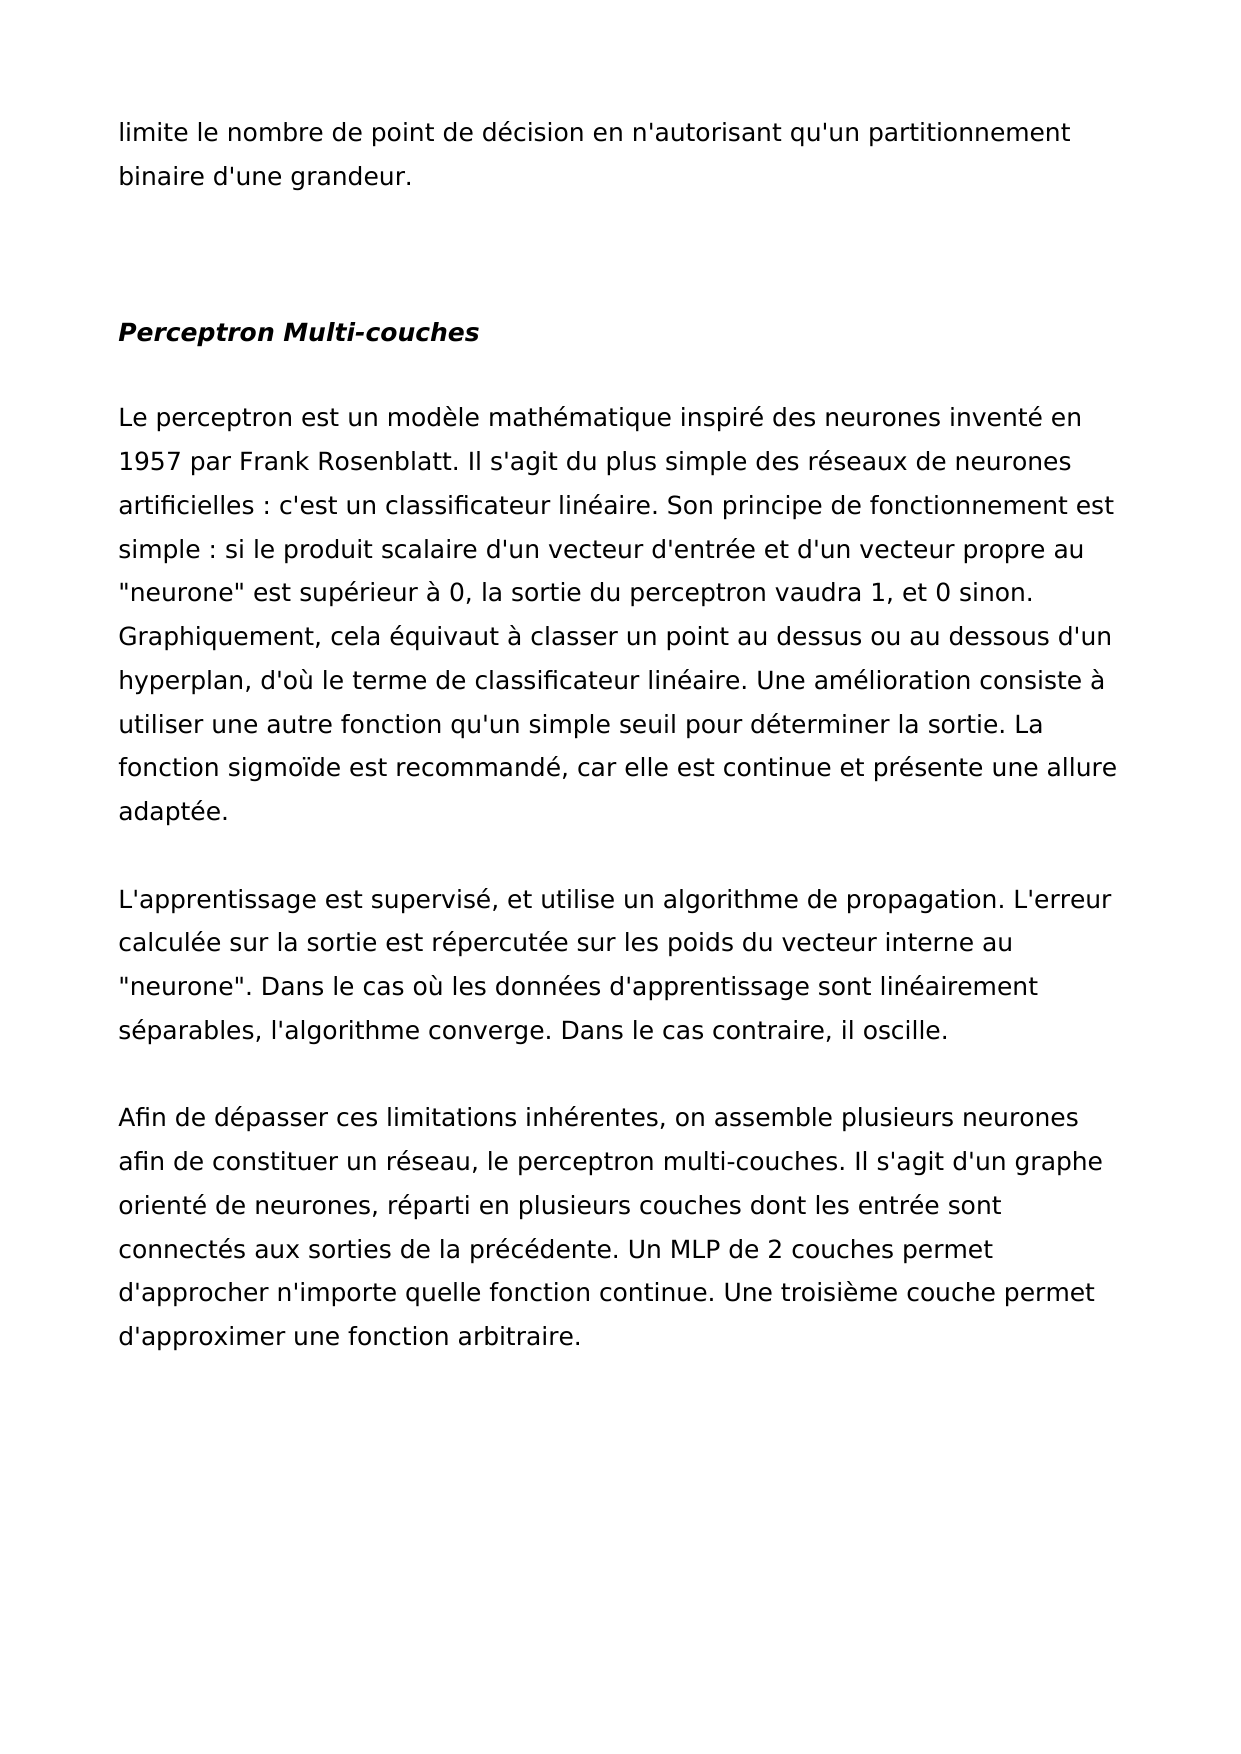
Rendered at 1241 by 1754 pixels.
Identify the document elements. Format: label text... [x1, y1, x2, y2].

text Afin de dépasser ces limitations inhérentes, on assemble plusieurs neurones afin de constituer un réseau, le perceptron multi-couches. Il s'agit d'un graphe orienté de neurones, réparti en plusieurs couches dont les entrée sont connectés aux sorties de la précédente. Un MLP de 2 couches permet d'approcher n'importe quelle fonction continue. Une troisième couche permet d'approximer une fonction arbitraire. [118, 1103, 1122, 1351]
text Le perceptron est un modèle mathématique inspiré des neurones inventé en 1957 par Frank Rosenblatt. Il s'agit du plus simple des réseaux de neurones artificielles : c'est un classificateur linéaire. Son principe de fonctionnement est simple : si le produit scalaire d'un vecteur d'entrée et d'un vecteur propre au "neurone" est supérieur à 0, la sortie du perceptron vaudra 1, et 0 sinon. Graphiquement, cela équivaut à classer un point au dessus ou au dessous d'un hyperplan, d'où le terme de classificateur linéaire. Une amélioration consiste à utiliser une autre fonction qu'un simple seuil pour déterminer la sortie. La fonction sigmoïde est recommandé, car elle est continue et présente une allure adaptée. [118, 403, 1122, 826]
subtitle Perceptron Multi-couches [118, 318, 1122, 347]
text limite le nombre de point de décision en n'autorisant qu'un partitionnement binaire d'une grandeur. [118, 118, 1122, 191]
text L'apprentissage est supervisé, et utilise un algorithme de propagation. L'erreur calculée sur la sortie est répercutée sur les poids du vecteur interne au "neurone". Dans le cas où les données d'apprentissage sont linéairement séparables, l'algorithme converge. Dans le cas contraire, il oscille. [118, 885, 1122, 1045]
